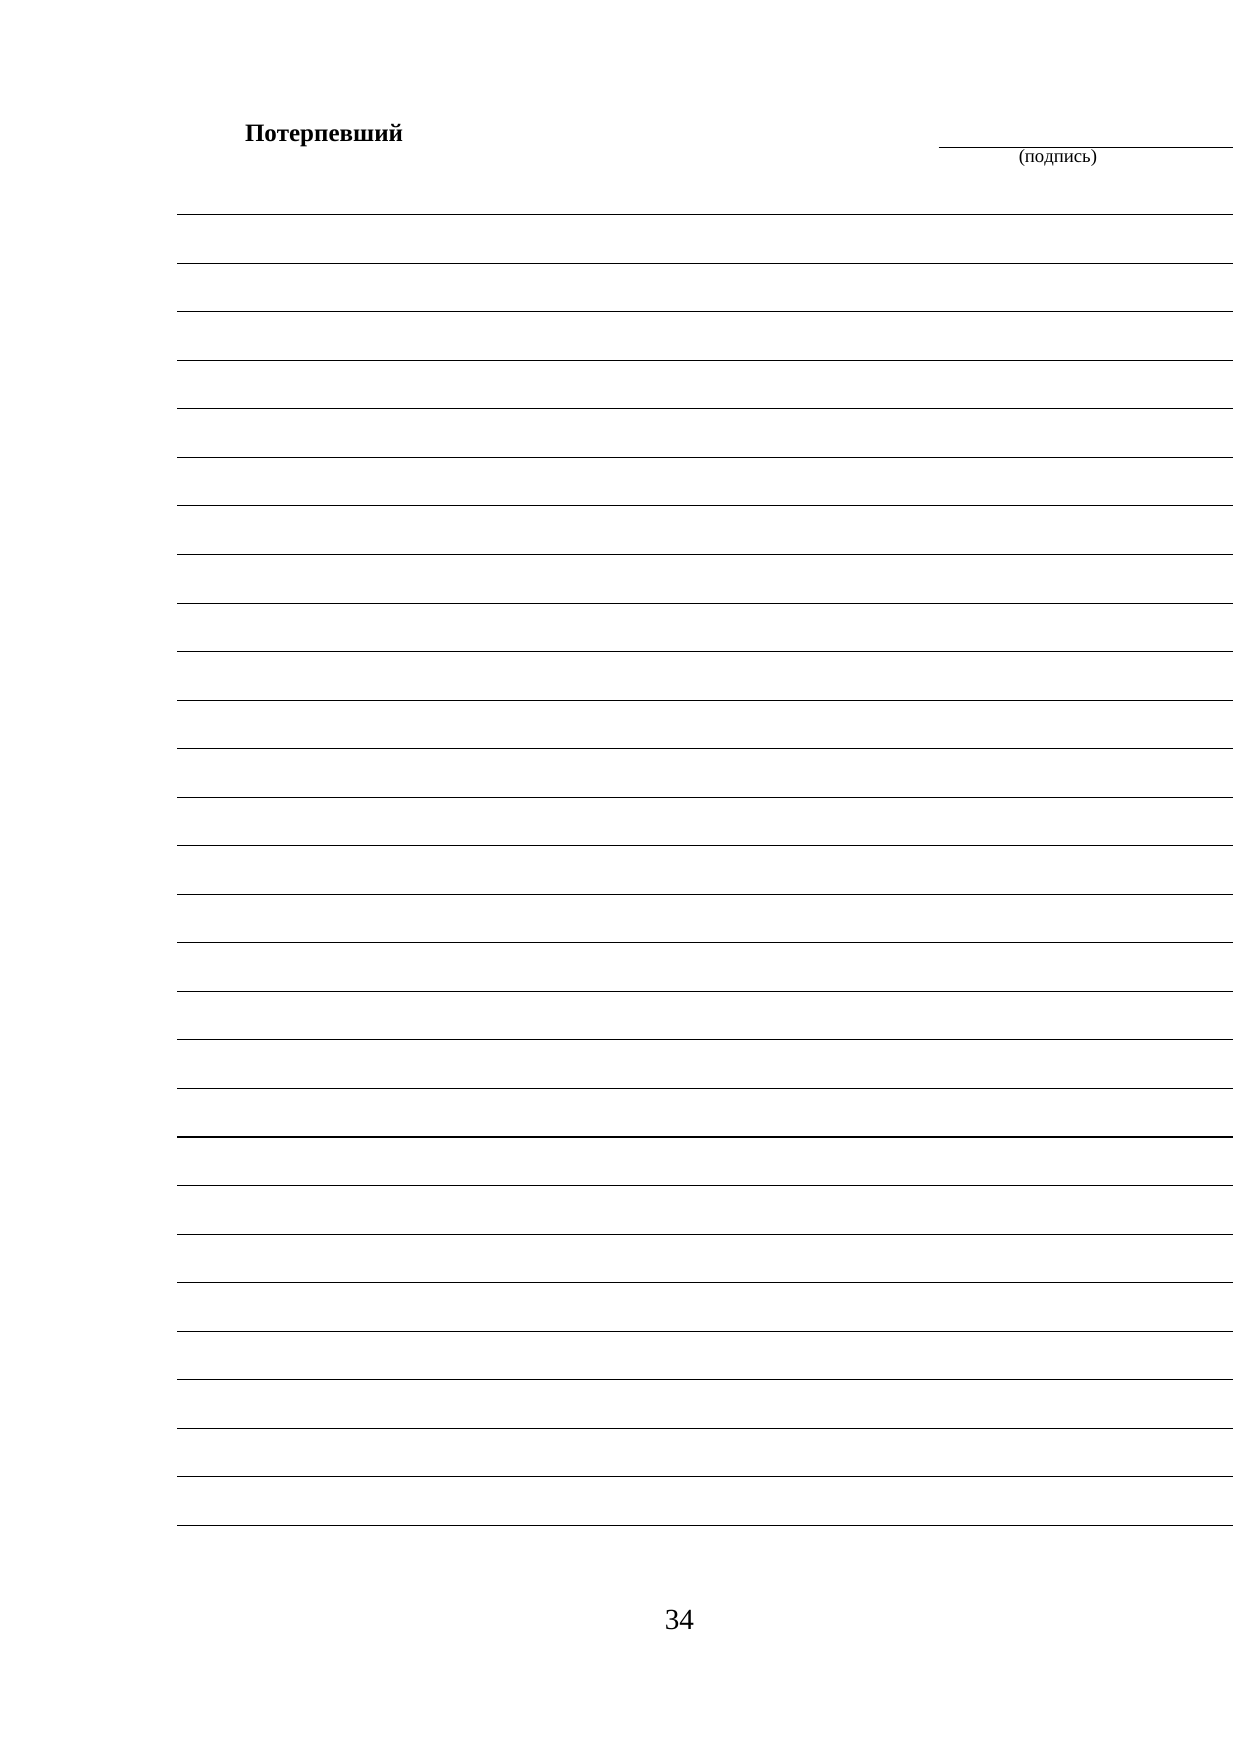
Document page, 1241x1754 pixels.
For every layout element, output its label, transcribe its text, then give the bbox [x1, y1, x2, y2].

table_header [177, 962, 1233, 991]
table_header [177, 283, 1233, 311]
table_header [177, 622, 1233, 651]
table_header [177, 816, 1233, 845]
table_header [177, 1448, 1233, 1476]
table_header [177, 525, 1233, 554]
table_header [177, 914, 1233, 942]
table_header [177, 380, 1233, 408]
table_header [177, 671, 1233, 699]
table_header [177, 1108, 1233, 1136]
table_header [177, 331, 1233, 360]
table_header [177, 865, 1233, 894]
table_header [177, 1253, 1233, 1282]
table_header [939, 118, 1233, 147]
table_header [177, 477, 1233, 505]
table_header [177, 1350, 1233, 1379]
table_header [177, 1059, 1233, 1088]
table_header [177, 574, 1233, 602]
table_header [177, 1399, 1233, 1428]
table_header [177, 428, 1233, 457]
table_header Потерпевший [177, 118, 938, 147]
table_header [177, 1205, 1233, 1233]
table_header [177, 1156, 1233, 1185]
table_header [177, 1011, 1233, 1039]
table_header [177, 719, 1233, 748]
table_header [177, 234, 1233, 263]
table_header [177, 768, 1233, 797]
table_header [177, 1302, 1233, 1331]
table_header [177, 185, 1233, 214]
text (подпись) [927, 148, 1188, 167]
table_header [177, 1496, 1233, 1525]
